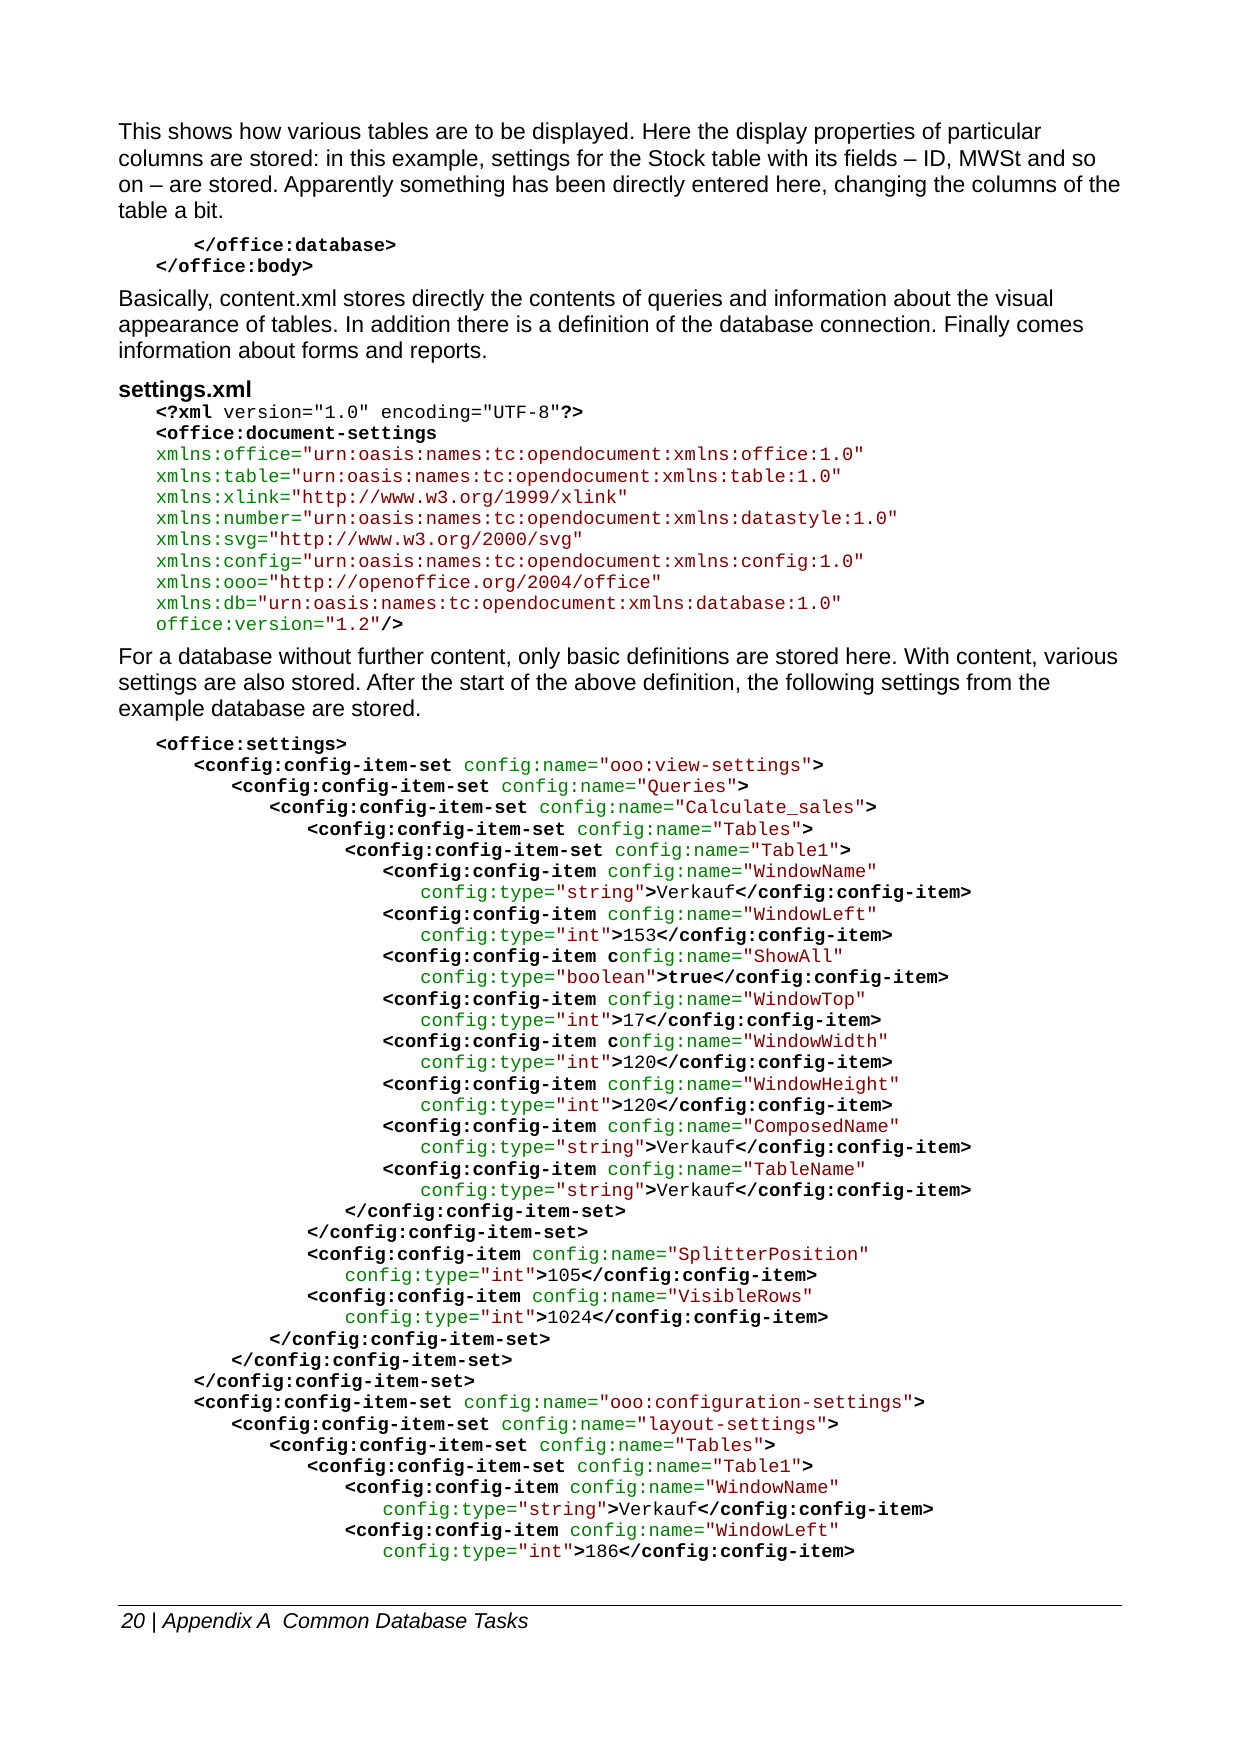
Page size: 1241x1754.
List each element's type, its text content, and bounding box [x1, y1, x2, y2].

text <?xml version="1.0" encoding="UTF-8"?> <office:document-settings xmlns:office="urn:oasis:names:tc:opendocument:xmlns:office:1.0" xmlns:table="urn:oasis:names:tc:opendocument:xmlns:table:1.0" xmlns:xlink="http://www.w3.org/1999/xlink" xmlns:number="urn:oasis:names:tc:opendocument:xmlns:datastyle:1.0" xmlns:svg="http://www.w3.org/2000/svg" xmlns:config="urn:oasis:names:tc:opendocument:xmlns:config:1.0" xmlns:ooo="http://openoffice.org/2004/office" xmlns:db="urn:oasis:names:tc:opendocument:xmlns:database:1.0" office:version="1.2"/> [156, 403, 1122, 636]
text </office:database> </office:body> [156, 236, 1122, 278]
text This shows how various tables are to be displayed. Here the display properties of particular columns are stored: in this example, settings for the Stock table with its fields – ID, MWSt and so on – are stored. Apparently something has been directly entered here, changing the columns of the table a bit. [118, 118, 1122, 223]
text For a database without further content, only basic definitions are stored here. With content, various settings are also stored. After the start of the above definition, the following settings from the example database are stored. [118, 643, 1122, 722]
text Basically, content.xml stores directly the contents of queries and information about the visual appearance of tables. In addition there is a definition of the database connection. Finally comes information about forms and reports. [118, 285, 1122, 364]
text <office:settings> <config:config-item-set config:name="ooo:view-settings"> <config:config-item-set config:name="Queries"> <config:config-item-set config:name="Calculate_sales"> <config:config-item-set config:name="Tables"> <config:config-item-set config:name="Table1"> <config:config-item config:name="WindowName" config:type="string">Verkauf</config:config-item> <config:config-item config:name="WindowLeft" config:type="int">153</config:config-item> <config:config-item config:name="ShowAll" config:type="boolean">true</config:config-item> <config:config-item config:name="WindowTop" config:type="int">17</config:config-item> <config:config-item config:name="WindowWidth" config:type="int">120</config:config-item> <config:config-item config:name="WindowHeight" config:type="int">120</config:config-item> <config:config-item config:name="ComposedName" config:type="string">Verkauf</config:config-item> <config:config-item config:name="TableName" config:type="string">Verkauf</config:config-item> </config:config-item-set> </config:config-item-set> <config:config-item config:name="SplitterPosition" config:type="int">105</config:config-item> <config:config-item config:name="VisibleRows" config:type="int">1024</config:config-item> </config:config-item-set> </config:config-item-set> </config:config-item-set> <config:config-item-set config:name="ooo:configuration-settings"> <config:config-item-set config:name="layout-settings"> <config:config-item-set config:name="Tables"> <config:config-item-set config:name="Table1"> <config:config-item config:name="WindowName" config:type="string">Verkauf</config:config-item> <config:config-item config:name="WindowLeft" config:type="int">186</config:config-item> [156, 734, 1122, 1563]
text settings.xml [118, 376, 1122, 403]
